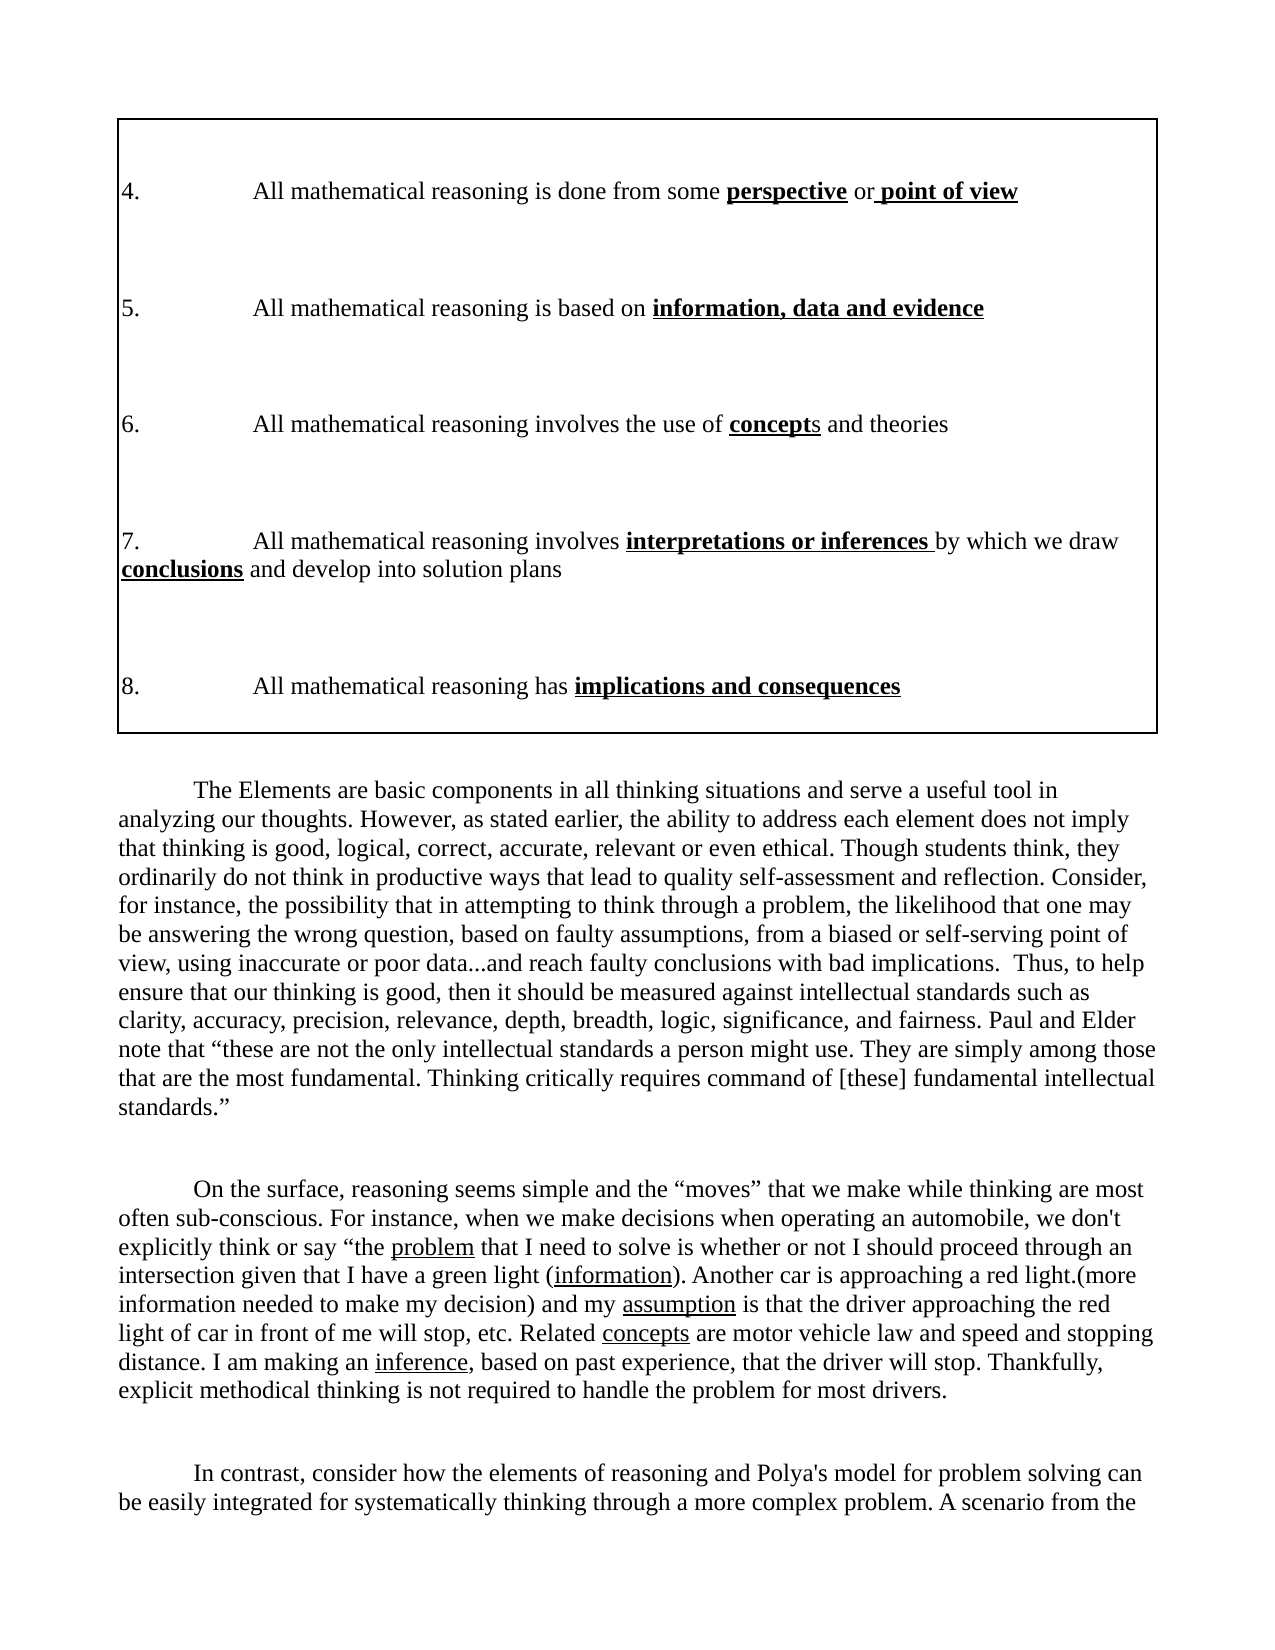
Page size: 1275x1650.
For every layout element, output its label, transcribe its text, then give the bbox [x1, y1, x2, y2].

table_cell 4. All mathematical reasoning is done from some perspective or point of view 5. All mathematical reasoning is based on information, data and evidence 6. All mathematical reasoning involves the use of concepts and theories 7. All mathematical reasoning involves interpretations or inferences by which we draw conclusions and develop into solution plans 8. All mathematical reasoning has implications and consequences [119, 120, 1156, 732]
text The Elements are basic components in all thinking situations and serve a useful tool in analyzing our thoughts. However, as stated earlier, the ability to address each element does not imply that thinking is good, logical, correct, accurate, relevant or even ethical. Though students think, they ordinarily do not think in productive ways that lead to quality self-assessment and reflection. Consider, for instance, the possibility that in attempting to think through a problem, the likelihood that one may be answering the wrong question, based on faulty assumptions, from a biased or self-serving point of view, using inaccurate or poor data...and reach faulty conclusions with bad implications. Thus, to help ensure that our thinking is good, then it should be measured against intellectual standards such as clarity, accuracy, precision, relevance, depth, breadth, logic, significance, and fairness. Paul and Elder note that “these are not the only intellectual standards a person might use. They are simply among those that are the most fundamental. Thinking critically requires command of [these] fundamental intellectual standards.” [118, 775, 1157, 1120]
text In contrast, consider how the elements of reasoning and Polya's model for problem solving can be easily integrated for systematically thinking through a more complex problem. A scenario from the [118, 1458, 1157, 1515]
text On the surface, reasoning seems simple and the “moves” that we make while thinking are most often sub-conscious. For instance, when we make decisions when operating an automobile, we don't explicitly think or say “the problem that I need to solve is whether or not I should proceed through an intersection given that I have a green light (information). Another car is approaching a red light.(more information needed to make my decision) and my assumption is that the driver approaching the red light of car in front of me will stop, etc. Related concepts are motor vehicle law and speed and stopping distance. I am making an inference, based on past experience, that the driver will stop. Thankfully, explicit methodical thinking is not required to handle the problem for most drivers. [118, 1174, 1157, 1404]
